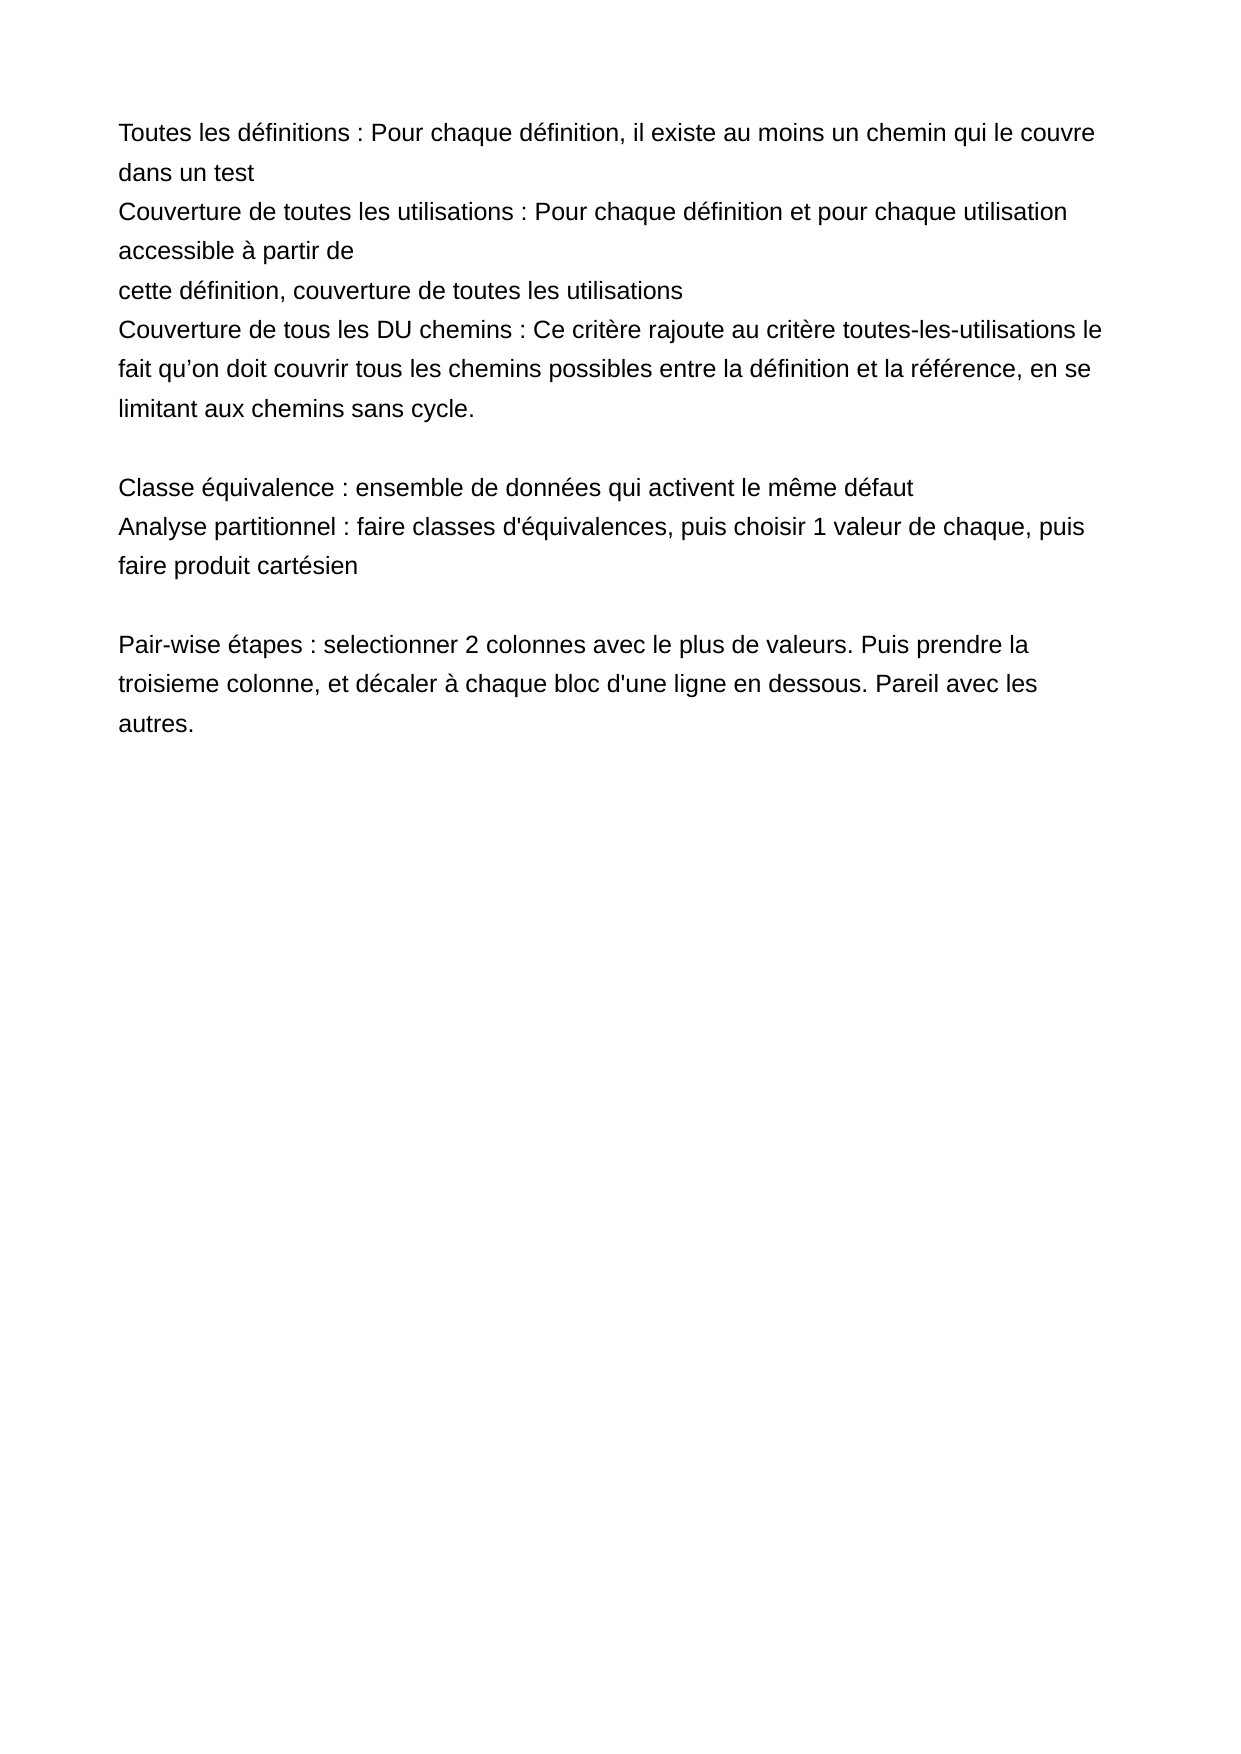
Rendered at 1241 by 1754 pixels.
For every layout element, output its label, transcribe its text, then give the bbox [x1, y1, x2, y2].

text Classe équivalence : ensemble de données qui activent le même défaut [118, 472, 1122, 501]
text Couverture de tous les DU chemins : Ce critère rajoute au critère toutes-les-utilisations le fait qu’on doit couvrir tous les chemins possibles entre la définition et la référence, en se limitant aux chemins sans cycle. [118, 315, 1122, 422]
text Couverture de toutes les utilisations : Pour chaque définition et pour chaque utilisation accessible à partir de [118, 197, 1122, 265]
text Pair-wise étapes : selectionner 2 colonnes avec le plus de valeurs. Puis prendre la troisieme colonne, et décaler à chaque bloc d'une ligne en dessous. Pareil avec les autres. [118, 630, 1122, 737]
text cette définition, couverture de toutes les utilisations [118, 276, 1122, 304]
text Analyse partitionnel : faire classes d'équivalences, puis choisir 1 valeur de chaque, puis faire produit cartésien [118, 512, 1122, 580]
text Toutes les définitions : Pour chaque définition, il existe au moins un chemin qui le couvre dans un test [118, 118, 1122, 186]
